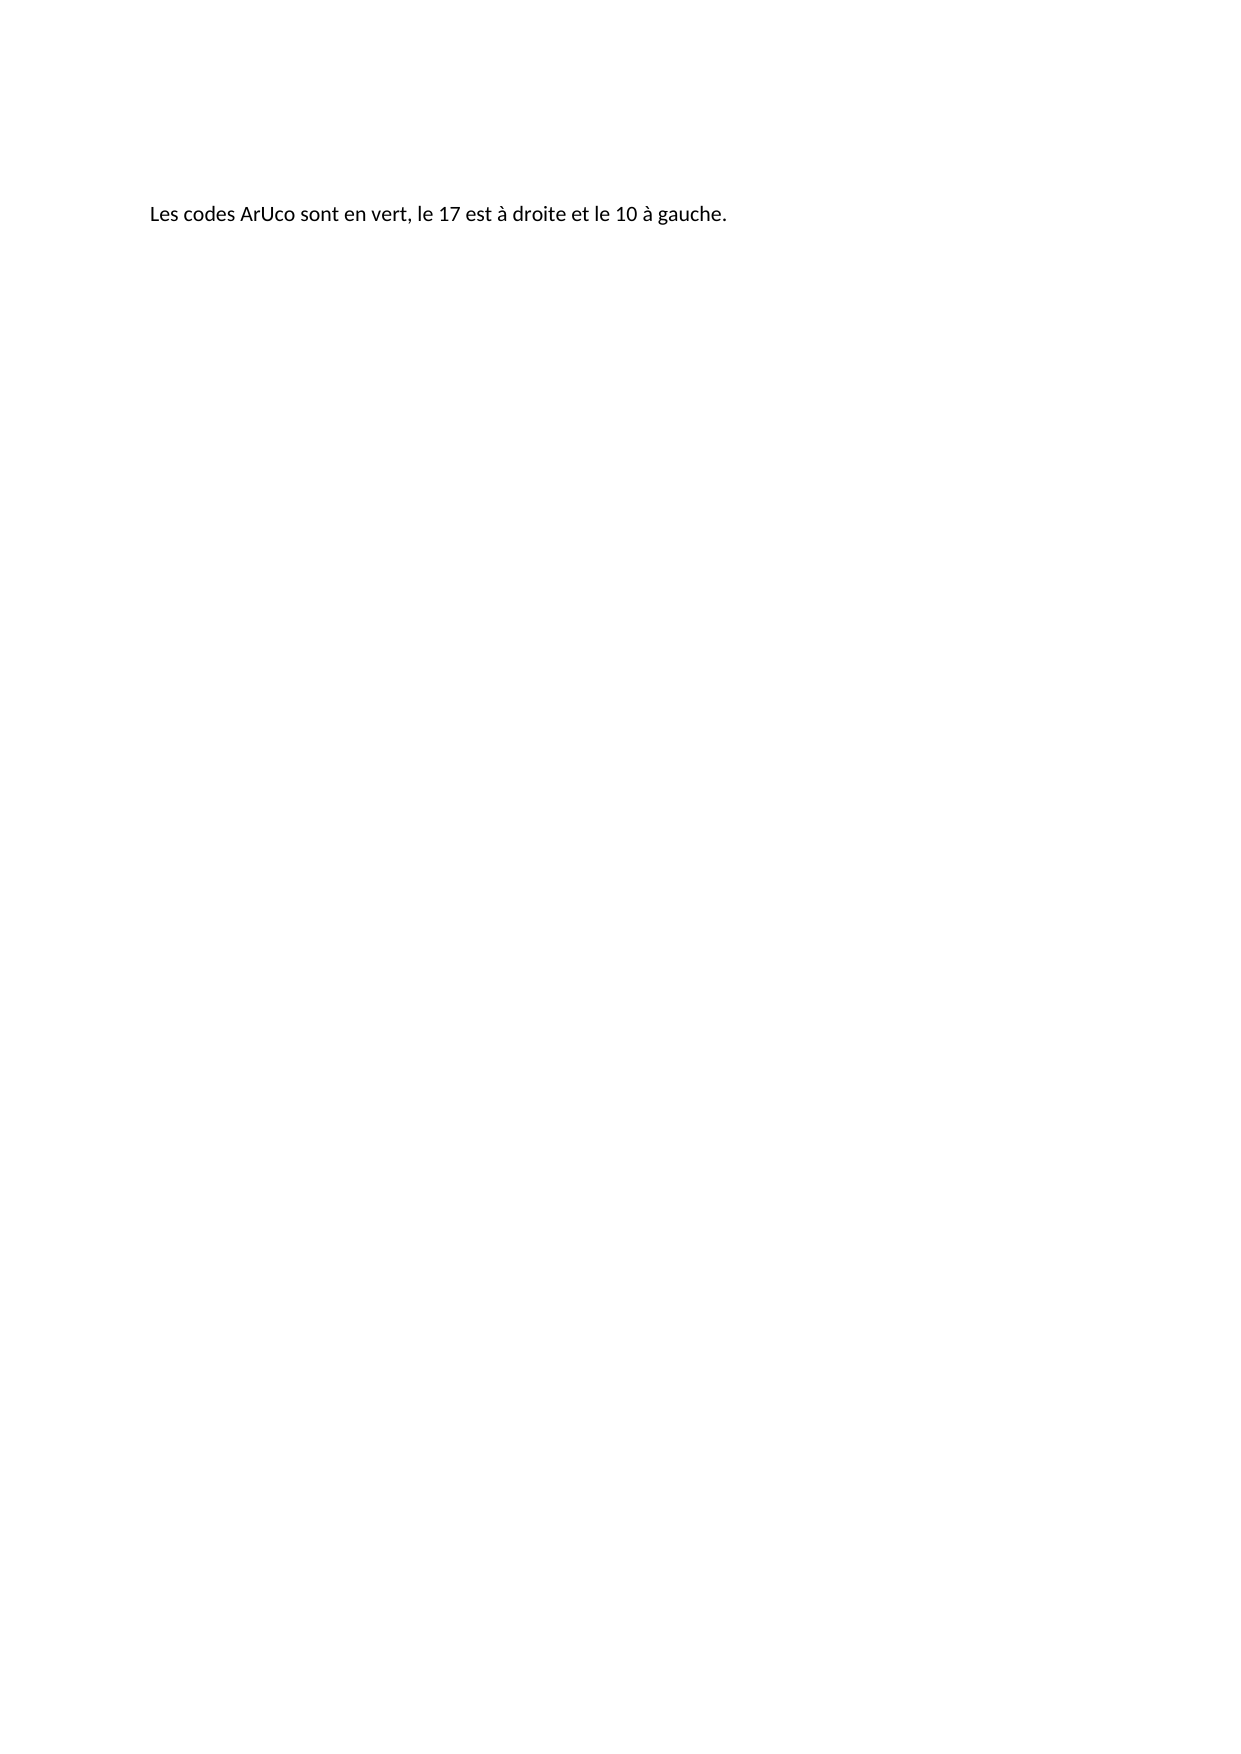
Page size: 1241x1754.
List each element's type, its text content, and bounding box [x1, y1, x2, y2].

text Les codes ArUco sont en vert, le 17 est à droite et le 10 à gauche. [150, 200, 1090, 227]
